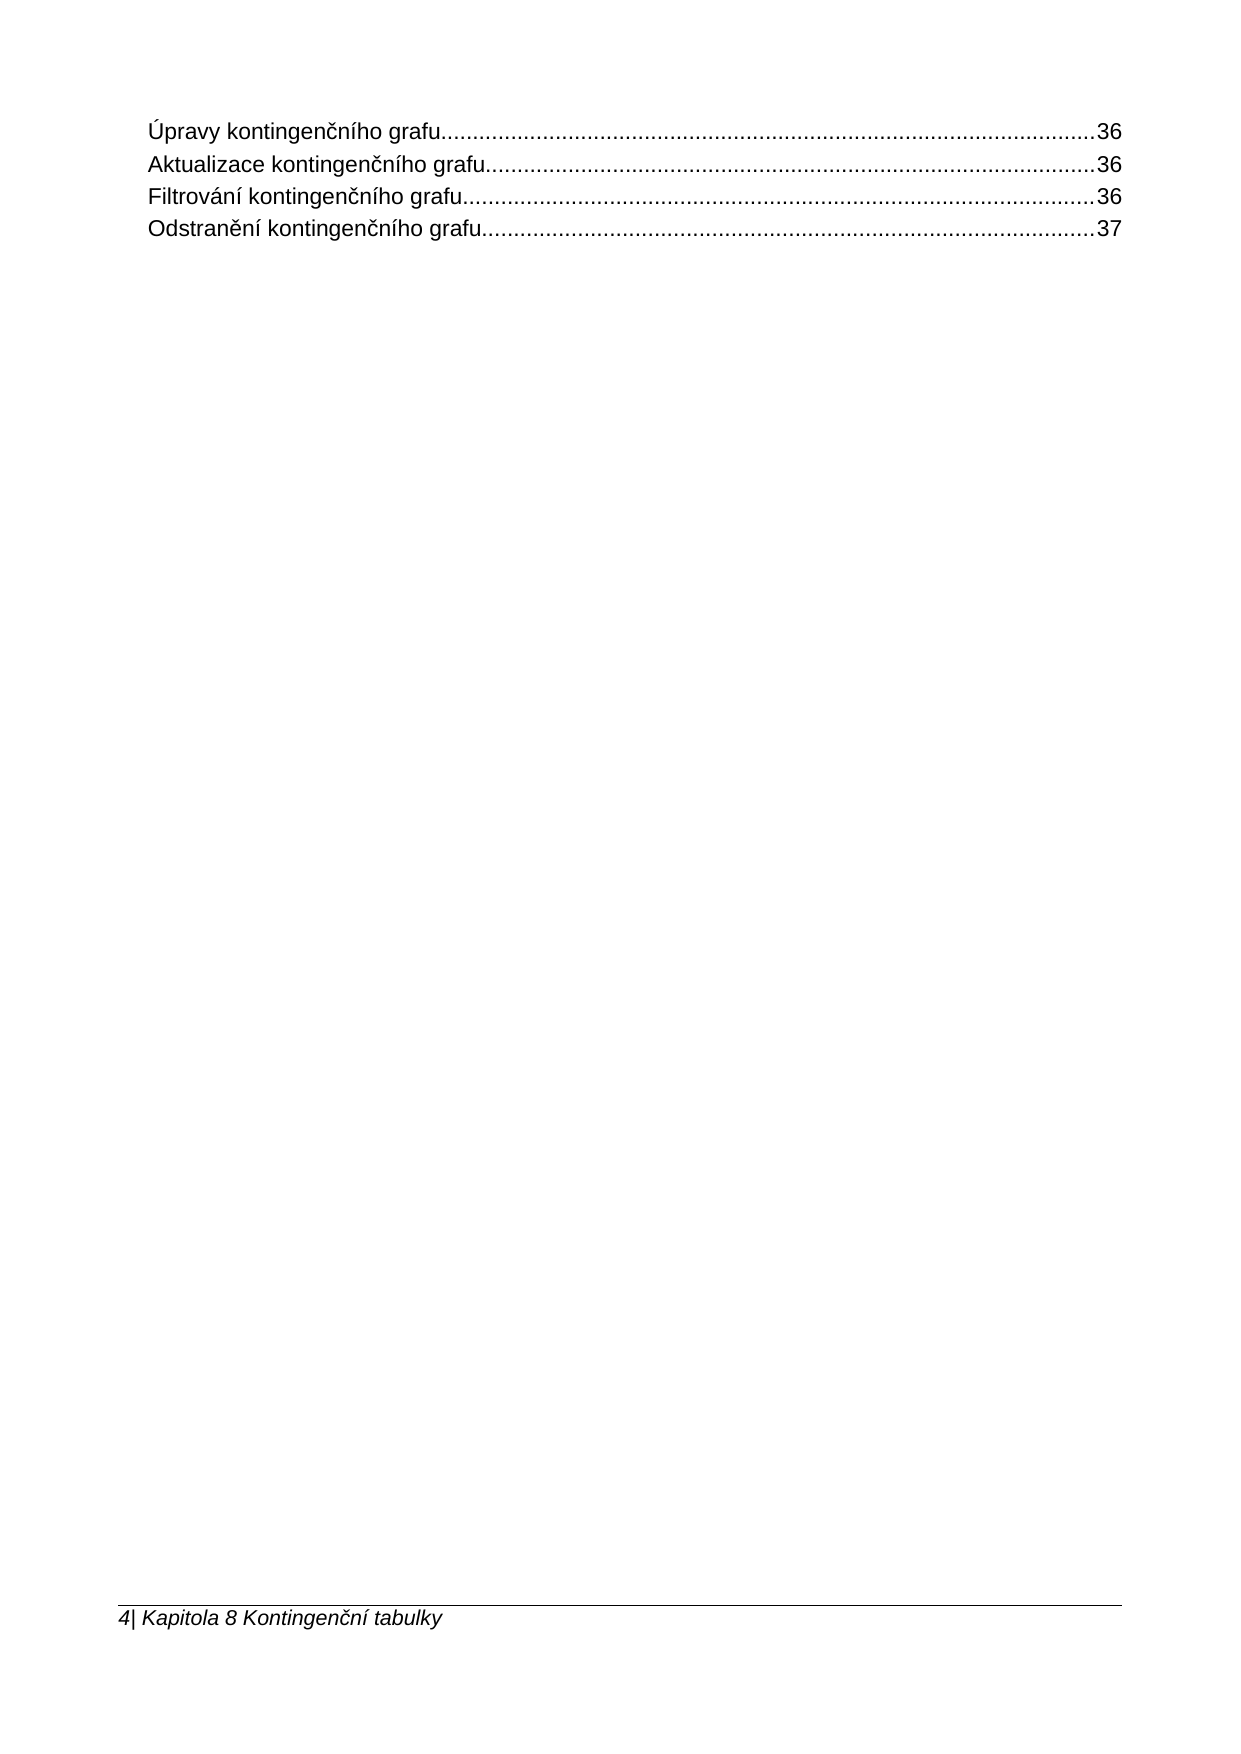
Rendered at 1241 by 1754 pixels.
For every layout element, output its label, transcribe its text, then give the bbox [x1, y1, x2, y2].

text Odstranění kontingenčního grafu 37 [148, 215, 1122, 242]
text Úpravy kontingenčního grafu 36 [148, 118, 1122, 144]
text Filtrování kontingenčního grafu 36 [148, 183, 1122, 209]
text Aktualizace kontingenčního grafu 36 [148, 151, 1122, 177]
